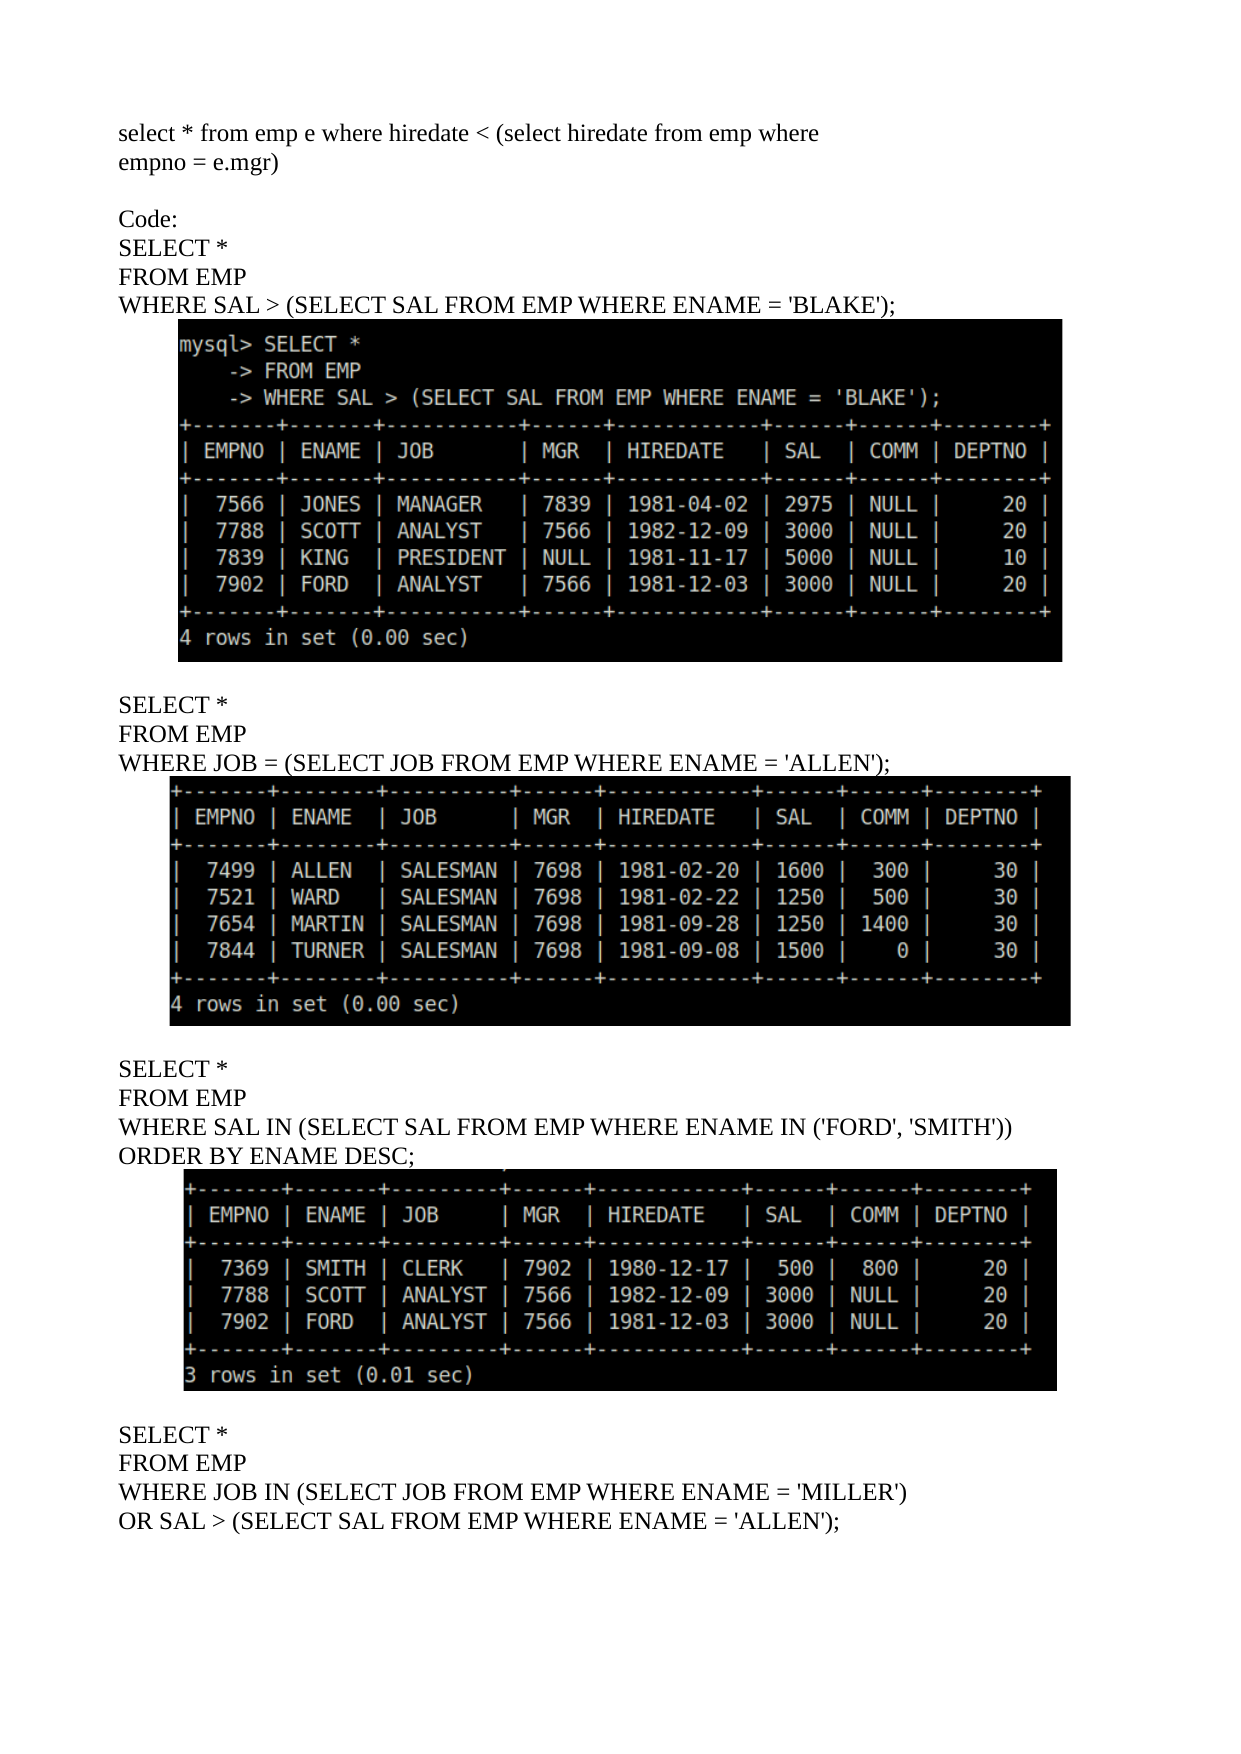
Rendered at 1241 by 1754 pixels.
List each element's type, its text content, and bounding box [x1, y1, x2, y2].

text WHERE JOB = (SELECT JOB FROM EMP WHERE ENAME = 'ALLEN'); [118, 748, 1122, 777]
text WHERE JOB IN (SELECT JOB FROM EMP WHERE ENAME = 'MILLER') [118, 1477, 1122, 1506]
text empno = e.mgr) [118, 147, 1122, 176]
text SELECT * [118, 690, 1122, 719]
text SELECT * [118, 1054, 1122, 1083]
text FROM EMP [118, 1083, 1122, 1112]
picture [178, 319, 1063, 662]
text SELECT * [118, 233, 1122, 262]
text WHERE SAL > (SELECT SAL FROM EMP WHERE ENAME = 'BLAKE'); [118, 291, 1122, 319]
picture [183, 1169, 1057, 1391]
text ORDER BY ENAME DESC; [118, 1141, 1122, 1169]
text SELECT * [118, 1420, 1122, 1448]
text FROM EMP [118, 1448, 1122, 1477]
text Code: [118, 204, 1122, 233]
text WHERE SAL IN (SELECT SAL FROM EMP WHERE ENAME IN ('FORD', 'SMITH')) [118, 1112, 1122, 1141]
picture [169, 776, 1071, 1026]
text FROM EMP [118, 262, 1122, 291]
text FROM EMP [118, 719, 1122, 748]
text select * from emp e where hiredate < (select hiredate from emp where [118, 118, 1122, 147]
text OR SAL > (SELECT SAL FROM EMP WHERE ENAME = 'ALLEN'); [118, 1506, 1122, 1535]
